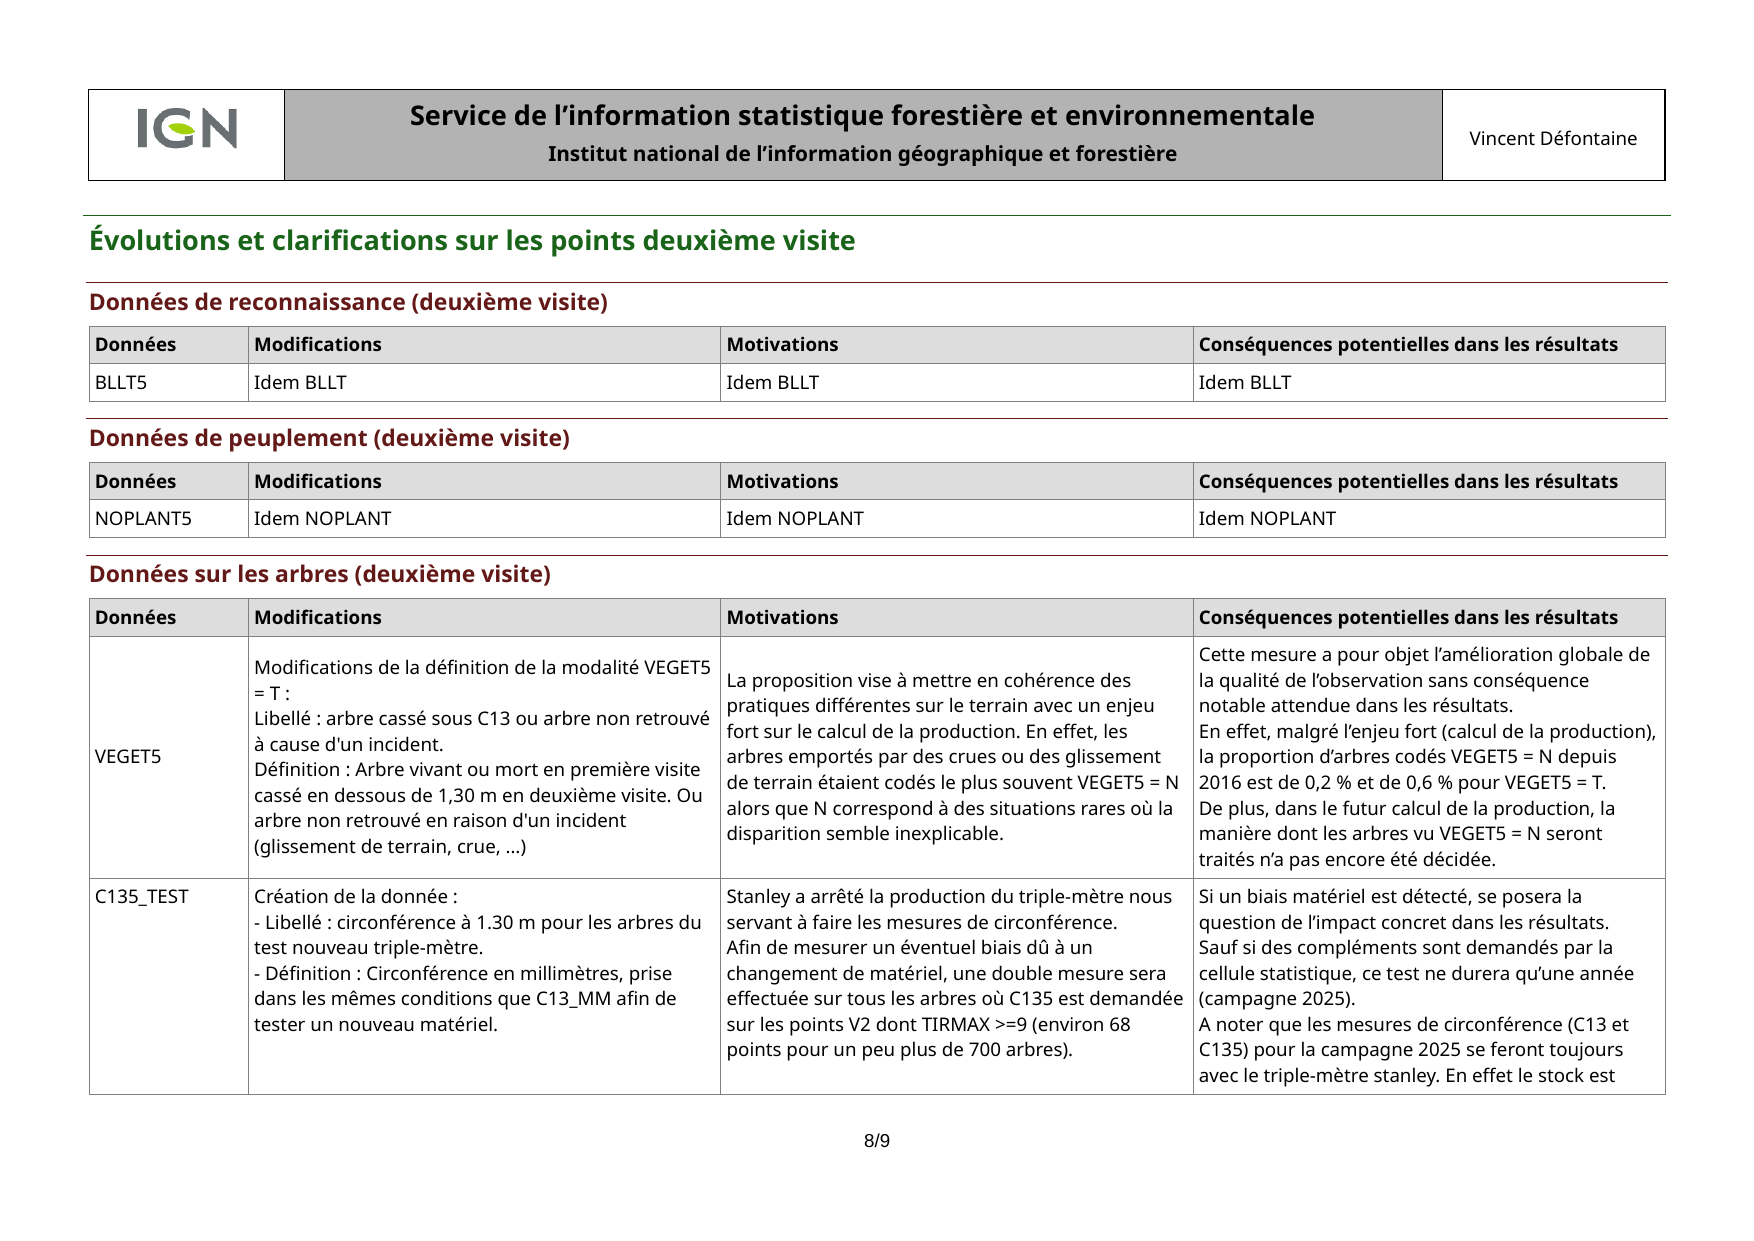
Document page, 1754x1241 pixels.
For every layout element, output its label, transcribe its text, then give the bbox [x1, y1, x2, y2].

table_cell Création de la donnée : - Libellé : circonférence à 1.30 m pour les arbres du test nouveau triple-mètre. - Définition : Circonférence en millimètres, prise dans les mêmes conditions que C13_MM afin de tester un nouveau matériel. [249, 879, 720, 1093]
subtitle Données sur les arbres (deuxième visite) [86, 556, 1668, 592]
table_cell Idem BLLT [721, 364, 1193, 401]
subtitle Évolutions et clarifications sur les points deuxième visite [83, 216, 1671, 264]
table_header Données [90, 327, 248, 363]
table_cell Idem BLLT [1194, 364, 1665, 401]
subtitle Données de reconnaissance (deuxième visite) [86, 283, 1668, 319]
table_cell VEGET5 [90, 637, 248, 877]
table_header Conséquences potentielles dans les résultats [1194, 327, 1665, 363]
table_header Motivations [721, 599, 1193, 636]
table_cell BLLT5 [90, 364, 248, 401]
table_header Modifications [249, 463, 720, 499]
table_cell NOPLANT5 [90, 500, 248, 537]
table_cell C135_TEST [90, 879, 248, 1093]
table_header Modifications [249, 599, 720, 636]
picture [121, 94, 253, 162]
table_cell Idem NOPLANT [721, 500, 1193, 537]
table_header Données [90, 599, 248, 636]
table_cell Idem NOPLANT [249, 500, 720, 537]
table_header Motivations [721, 463, 1193, 499]
table_header Conséquences potentielles dans les résultats [1194, 599, 1665, 636]
table_header Conséquences potentielles dans les résultats [1194, 463, 1665, 499]
table_cell Idem BLLT [249, 364, 720, 401]
table_cell Idem NOPLANT [1194, 500, 1665, 537]
table_cell Modifications de la définition de la modalité VEGET5 = T : Libellé : arbre cassé sous C13 ou arbre non retrouvé à cause d'un incident. Définition : Arbre vivant ou mort en première visite cassé en dessous de 1,30 m en deuxième visite. Ou arbre non retrouvé en raison d'un incident (glissement de terrain, crue, …) [249, 637, 720, 877]
table_header Motivations [721, 327, 1193, 363]
table_header Données [90, 463, 248, 499]
subtitle Données de peuplement (deuxième visite) [86, 419, 1668, 456]
table_header Modifications [249, 327, 720, 363]
table_cell Stanley a arrêté la production du triple-mètre nous servant à faire les mesures de circonférence. Afin de mesurer un éventuel biais dû à un changement de matériel, une double mesure sera effectuée sur tous les arbres où C135 est demandée sur les points V2 dont TIRMAX >=9 (environ 68 points pour un peu plus de 700 arbres). [721, 879, 1193, 1093]
table_cell La proposition vise à mettre en cohérence des pratiques différentes sur le terrain avec un enjeu fort sur le calcul de la production. En effet, les arbres emportés par des crues ou des glissement de terrain étaient codés le plus souvent VEGET5 = N alors que N correspond à des situations rares où la disparition semble inexplicable. [721, 637, 1193, 877]
table_cell Cette mesure a pour objet l’amélioration globale de la qualité de l’observation sans conséquence notable attendue dans les résultats. En effet, malgré l’enjeu fort (calcul de la production), la proportion d’arbres codés VEGET5 = N depuis 2016 est de 0,2 % et de 0,6 % pour VEGET5 = T. De plus, dans le futur calcul de la production, la manière dont les arbres vu VEGET5 = N seront traités n’a pas encore été décidée. [1194, 637, 1665, 877]
table_cell Si un biais matériel est détecté, se posera la question de l’impact concret dans les résultats. Sauf si des compléments sont demandés par la cellule statistique, ce test ne durera qu’une année (campagne 2025). A noter que les mesures de circonférence (C13 et C135) pour la campagne 2025 se feront toujours avec le triple-mètre stanley. En effet le stock est [1194, 879, 1665, 1093]
